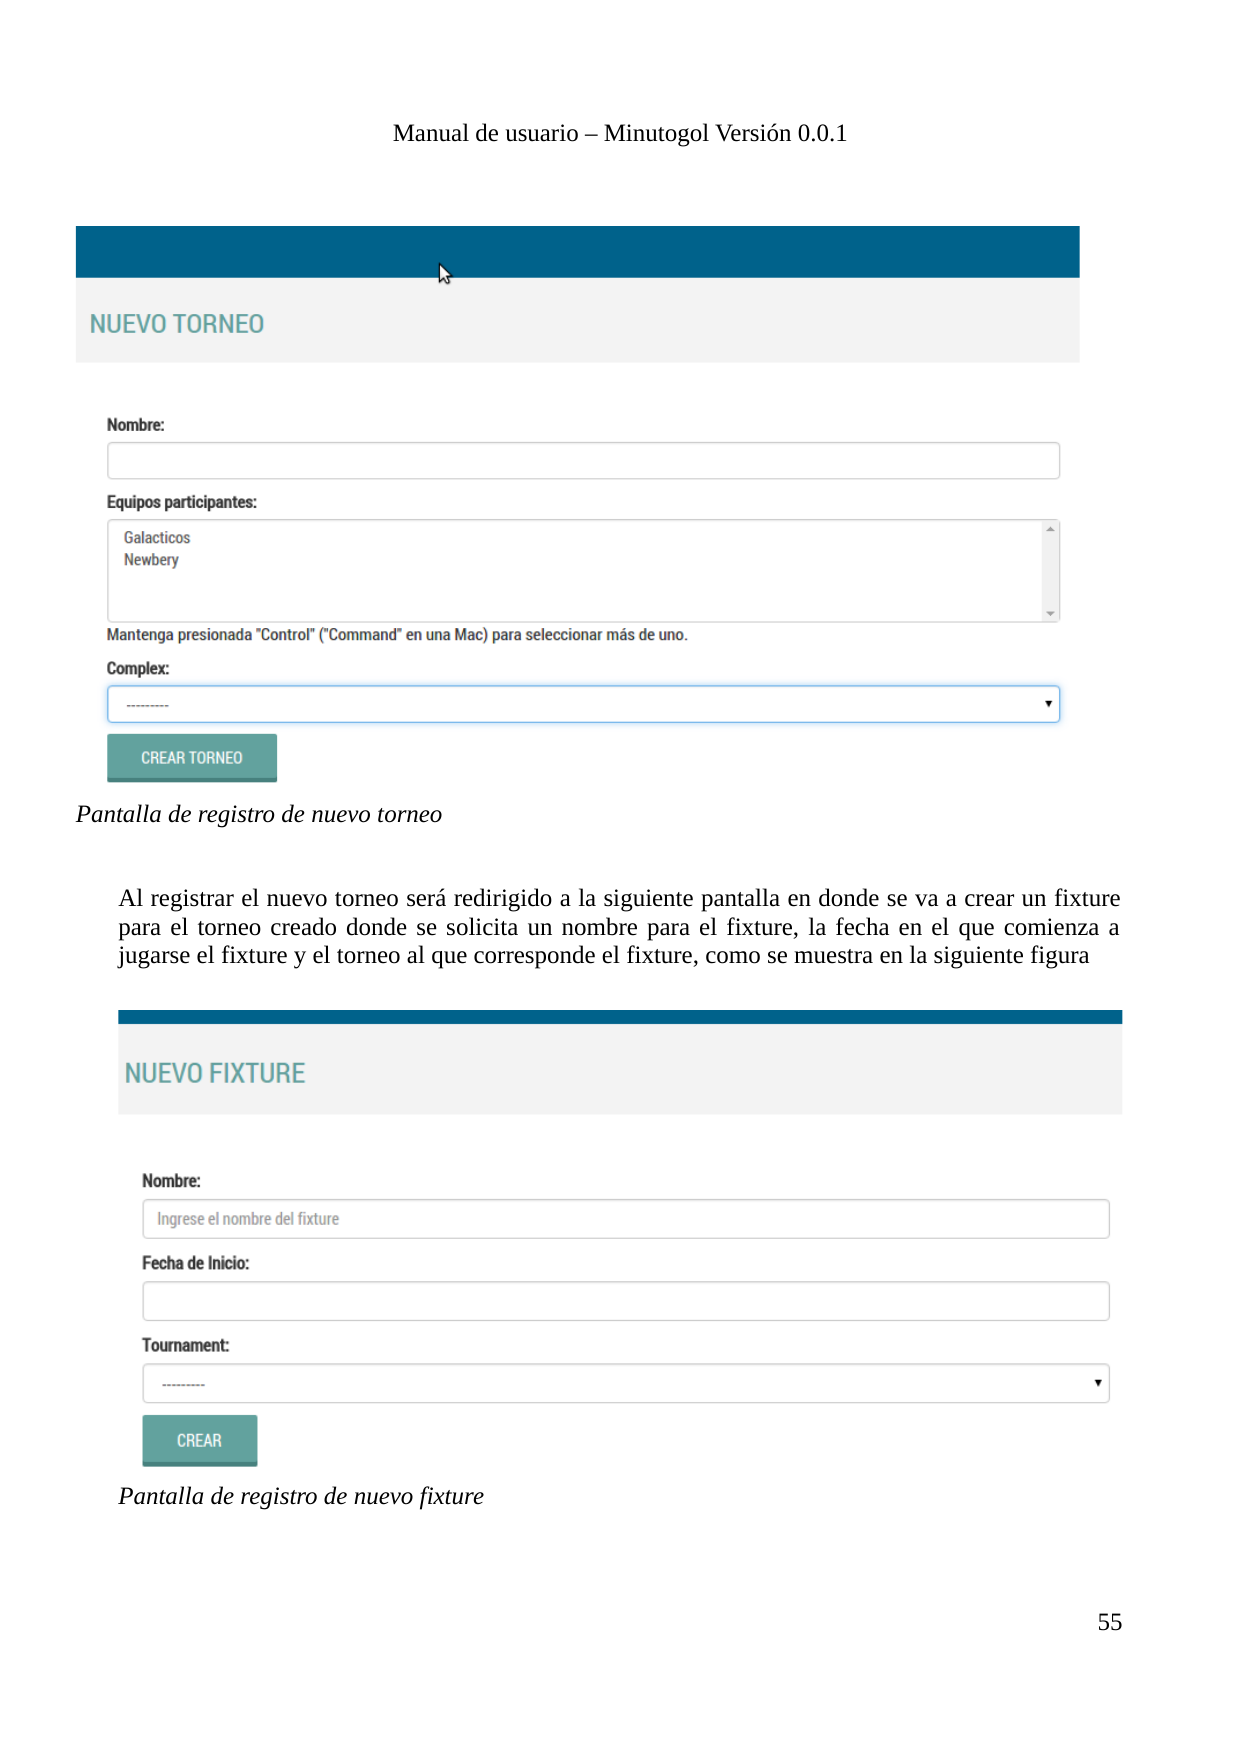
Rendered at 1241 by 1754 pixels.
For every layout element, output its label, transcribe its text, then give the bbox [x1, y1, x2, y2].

text Pantalla de registro de nuevo fixture [118, 1482, 1122, 1510]
text Pantalla de registro de nuevo torneo [76, 227, 1197, 828]
text Al registrar el nuevo torneo será redirigido a la siguiente pantalla en donde se va a crear un fixture para el torneo creado donde se solicita un nombre para el fixture, la fecha en el que comienza a jugarse el fixture y el torneo al que corresponde el fixture, como se muestra en la siguiente figura [118, 883, 1122, 969]
picture [75, 266, 1080, 800]
picture [118, 1024, 1123, 1482]
